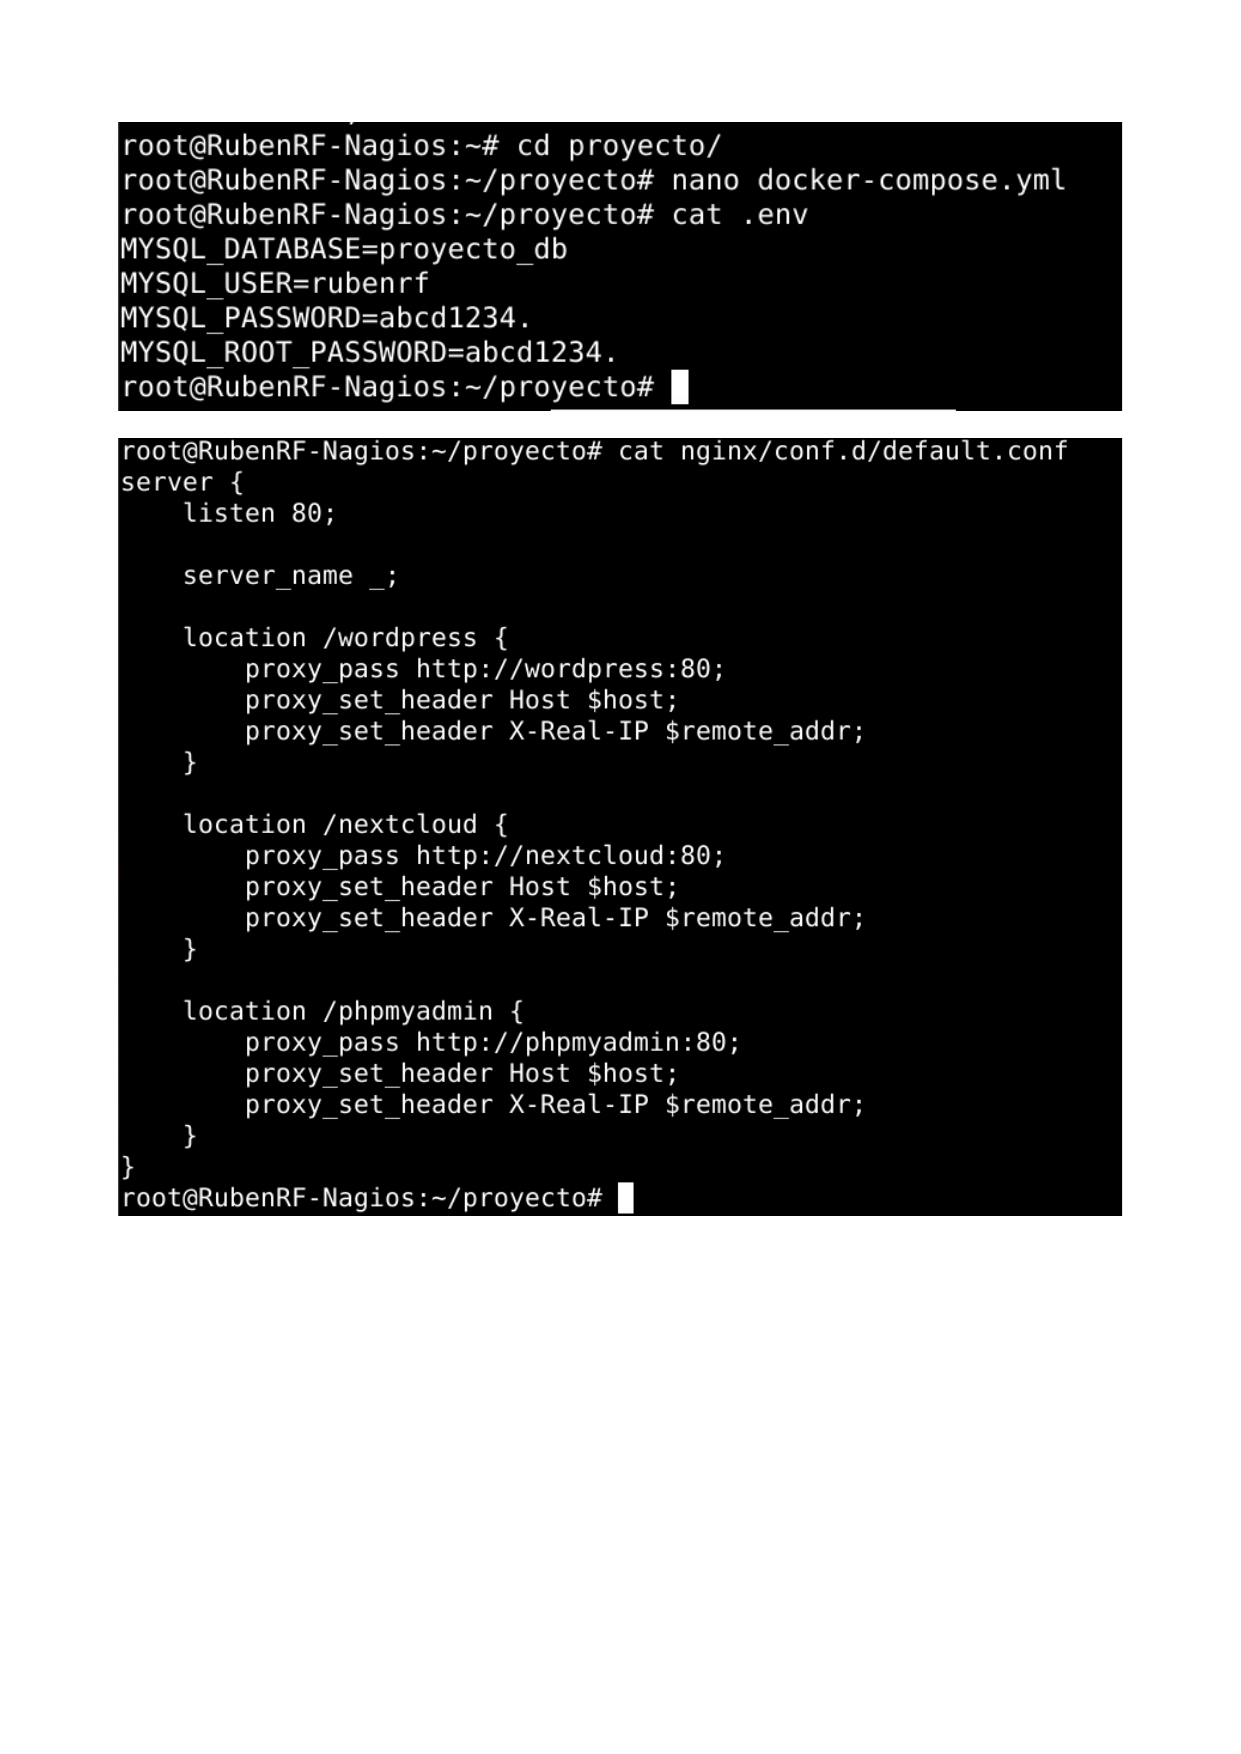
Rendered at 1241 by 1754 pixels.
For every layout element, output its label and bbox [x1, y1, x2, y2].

picture [118, 438, 1123, 1216]
picture [118, 122, 1123, 411]
